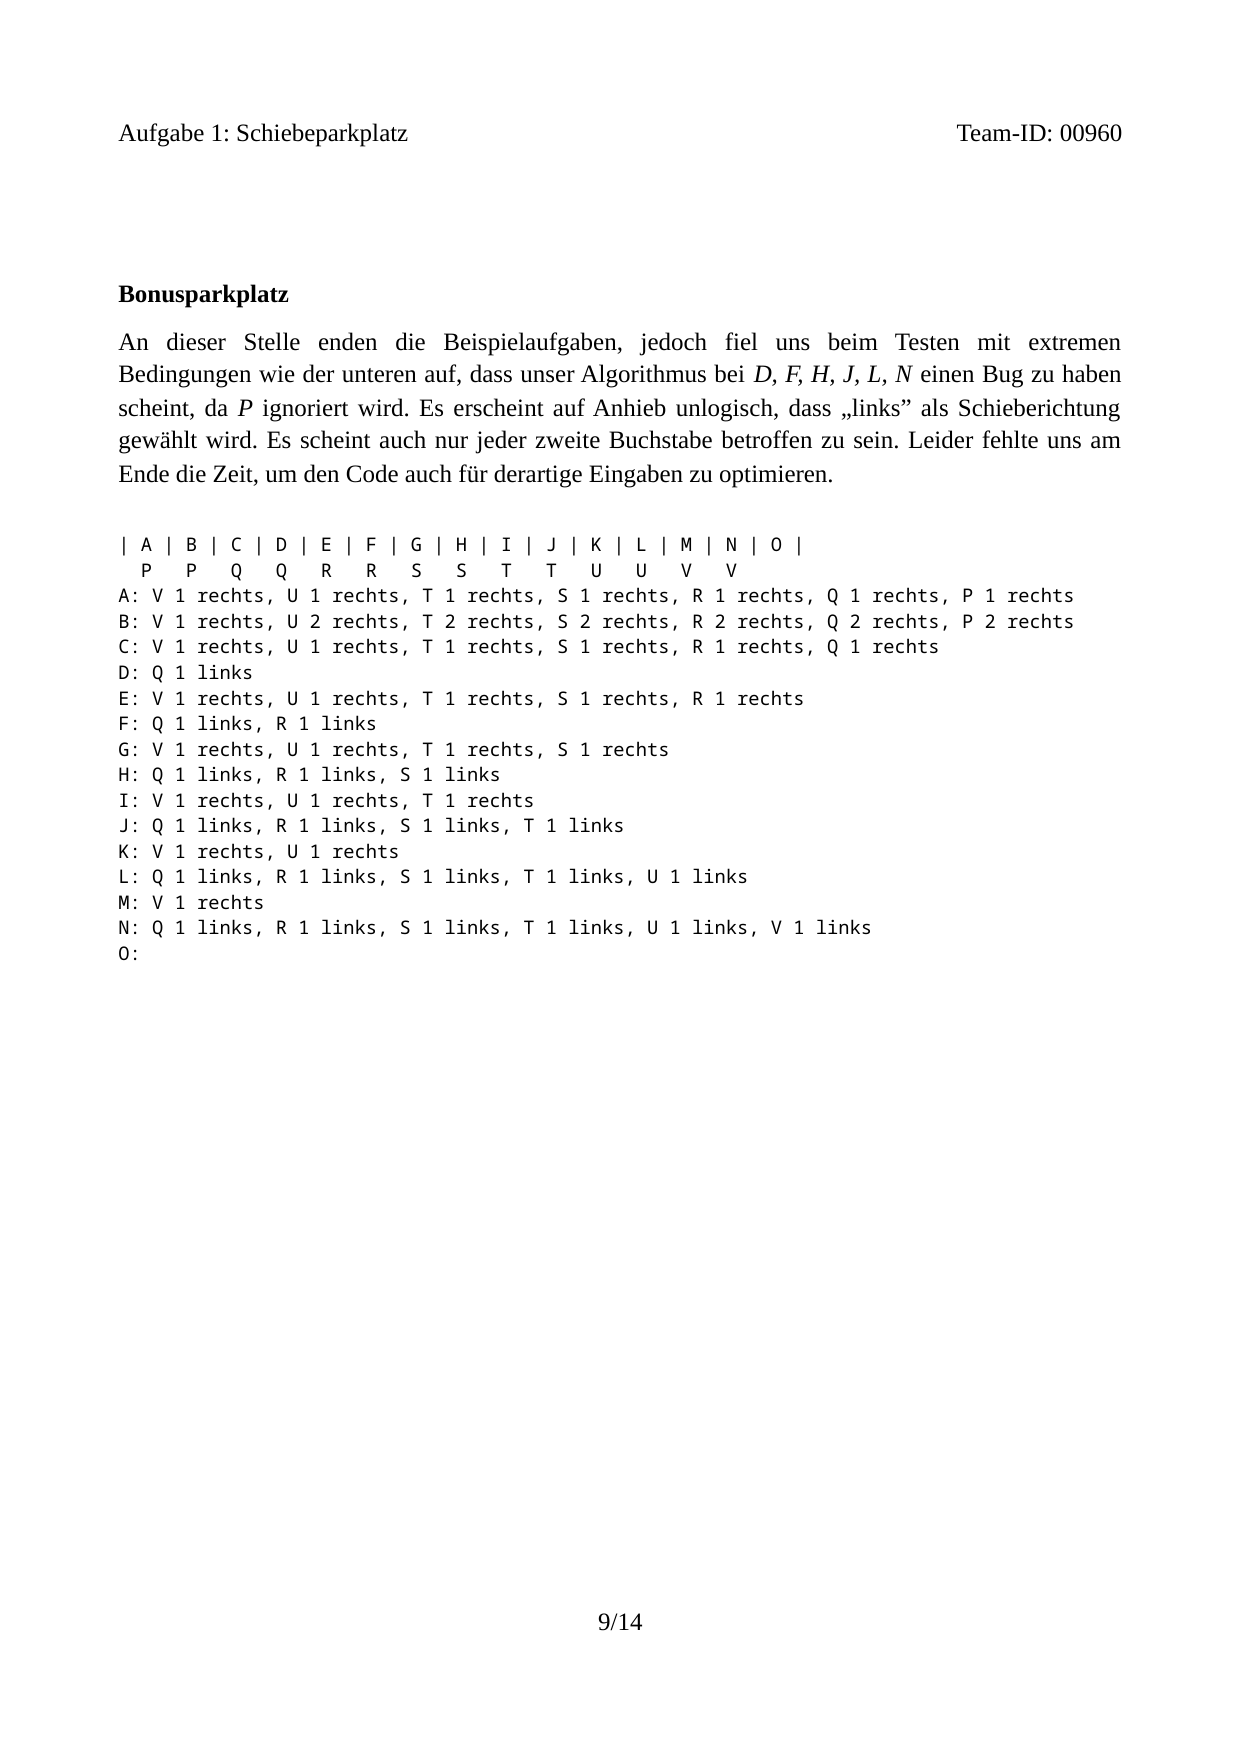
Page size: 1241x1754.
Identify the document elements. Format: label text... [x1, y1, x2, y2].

text M: V 1 rechts [118, 889, 1122, 914]
text I: V 1 rechts, U 1 rechts, T 1 rechts [118, 787, 1122, 812]
text G: V 1 rechts, U 1 rechts, T 1 rechts, S 1 rechts [118, 736, 1122, 761]
text N: Q 1 links, R 1 links, S 1 links, T 1 links, U 1 links, V 1 links [118, 914, 1122, 940]
text K: V 1 rechts, U 1 rechts [118, 838, 1122, 863]
text D: Q 1 links [118, 659, 1122, 685]
text O: [118, 940, 1122, 966]
text E: V 1 rechts, U 1 rechts, T 1 rechts, S 1 rechts, R 1 rechts [118, 685, 1122, 710]
text Bonusparkplatz [118, 279, 1122, 308]
text H: Q 1 links, R 1 links, S 1 links [118, 761, 1122, 787]
text B: V 1 rechts, U 2 rechts, T 2 rechts, S 2 rechts, R 2 rechts, Q 2 rechts, P 2 rechts [118, 608, 1122, 634]
text F: Q 1 links, R 1 links [118, 710, 1122, 736]
text P P Q Q R R S S T T U U V V [118, 557, 1122, 583]
text A: V 1 rechts, U 1 rechts, T 1 rechts, S 1 rechts, R 1 rechts, Q 1 rechts, P 1 rechts [118, 583, 1122, 608]
text L: Q 1 links, R 1 links, S 1 links, T 1 links, U 1 links [118, 863, 1122, 889]
text An dieser Stelle enden die Beispielaufgaben, jedoch fiel uns beim Testen mit extremen Bedingungen wie der unteren auf, dass unser Algorithmus bei D, F, H, J, L, N einen Bug zu haben scheint, da P ignoriert wird. Es erscheint auf Anhieb unlogisch, dass „links” als Schieberichtung gewählt wird. Es scheint auch nur jeder zweite Buchstabe betroffen zu sein. Leider fehlte uns am Ende die Zeit, um den Code auch für derartige Eingaben zu optimieren. [118, 327, 1122, 487]
text | A | B | C | D | E | F | G | H | I | J | K | L | M | N | O | [118, 532, 1122, 557]
text J: Q 1 links, R 1 links, S 1 links, T 1 links [118, 812, 1122, 838]
text C: V 1 rechts, U 1 rechts, T 1 rechts, S 1 rechts, R 1 rechts, Q 1 rechts [118, 634, 1122, 659]
